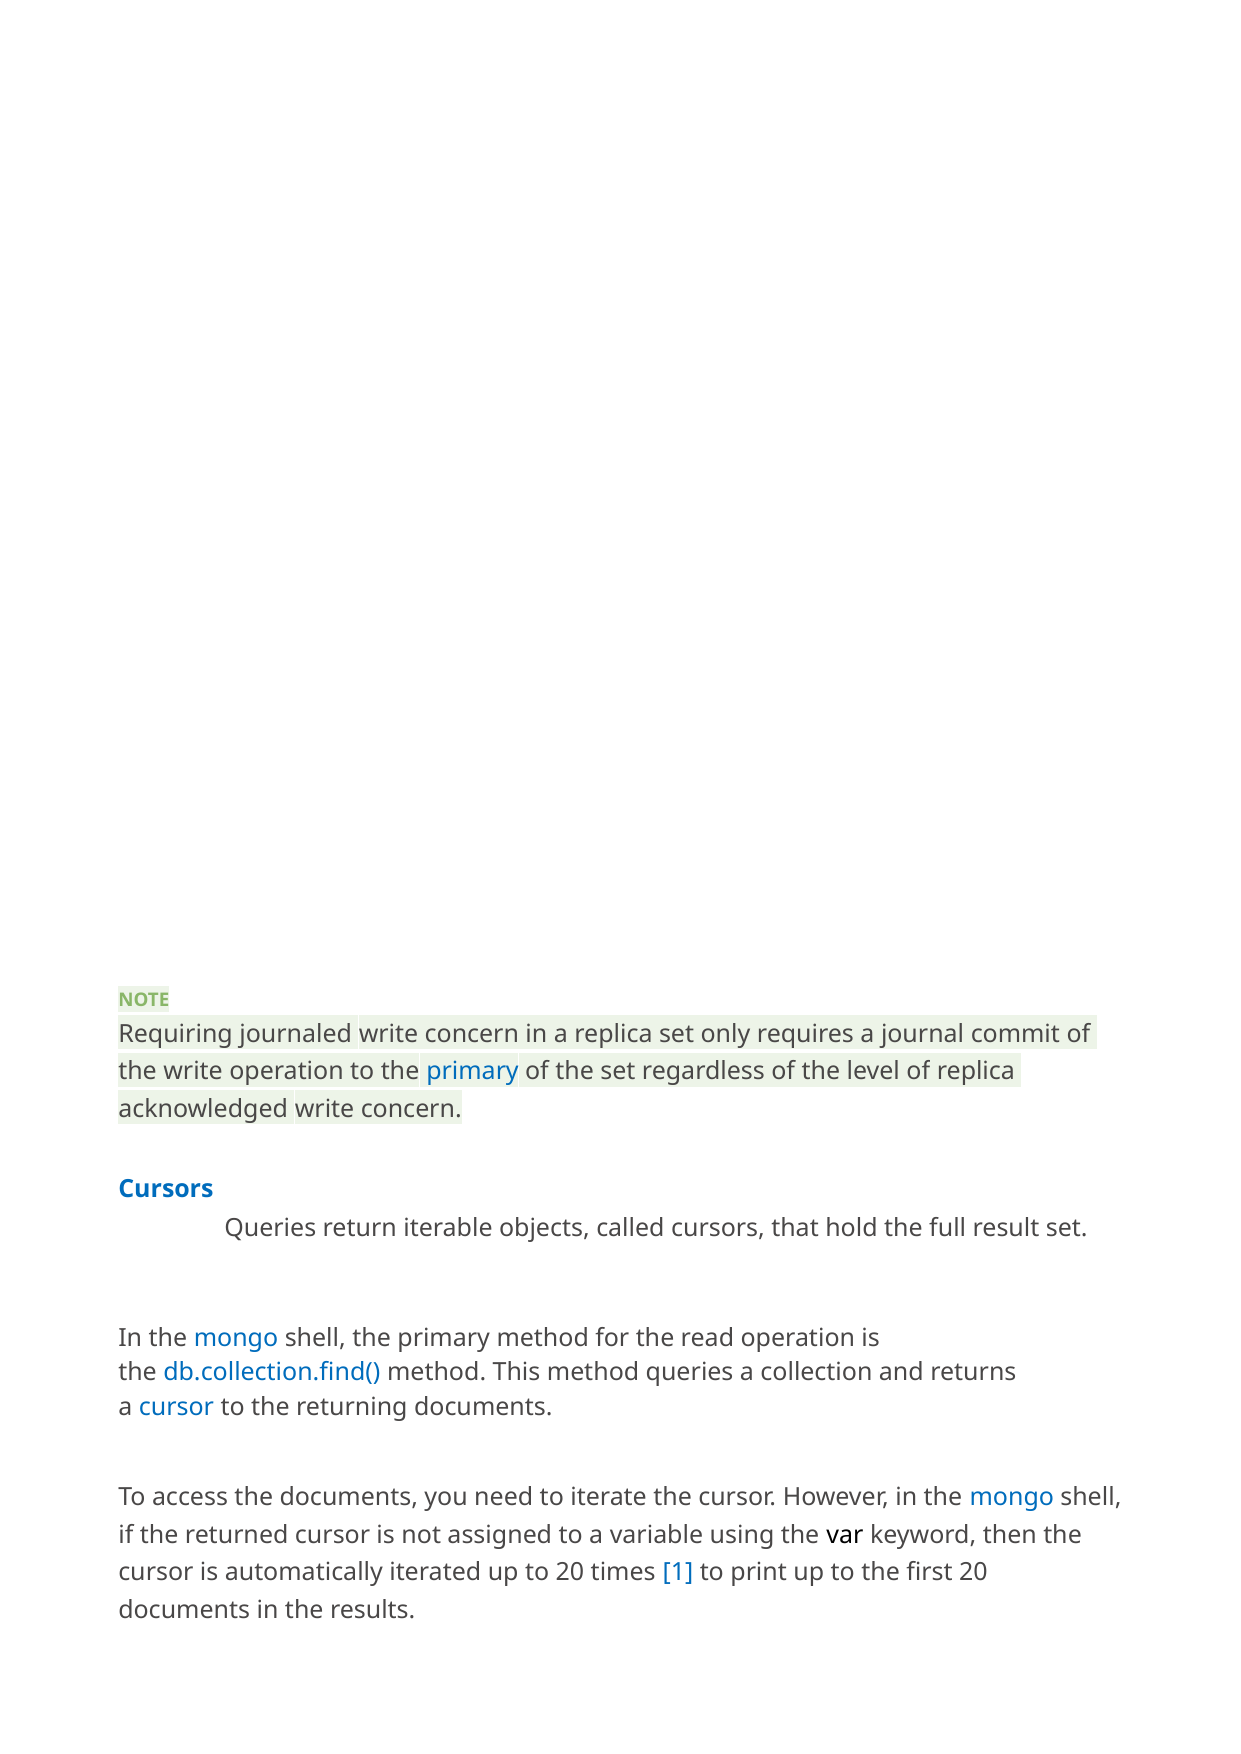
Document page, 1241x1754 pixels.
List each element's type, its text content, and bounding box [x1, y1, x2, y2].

subtitle Cursors [118, 1171, 1122, 1205]
text NOTE [118, 974, 1122, 1012]
list Queries return iterable objects, called cursors, that hold the full result set. [224, 1210, 1122, 1244]
text Requiring journaled write concern in a replica set only requires a journal commit of the write operation to the primary of the set regardless of the level of replica acknowledged write concern. [118, 1012, 1122, 1124]
text To access the documents, you need to iterate the cursor. However, in the mongo shell, if the returned cursor is not assigned to a variable using the var keyword, then the cursor is automatically iterated up to 20 times [1] to print up to the first 20 documents in the results. [118, 1475, 1122, 1625]
text In the mongo shell, the primary method for the read operation is the db.collection.find() method. This method queries a collection and returns a cursor to the returning documents. [118, 1319, 1122, 1422]
